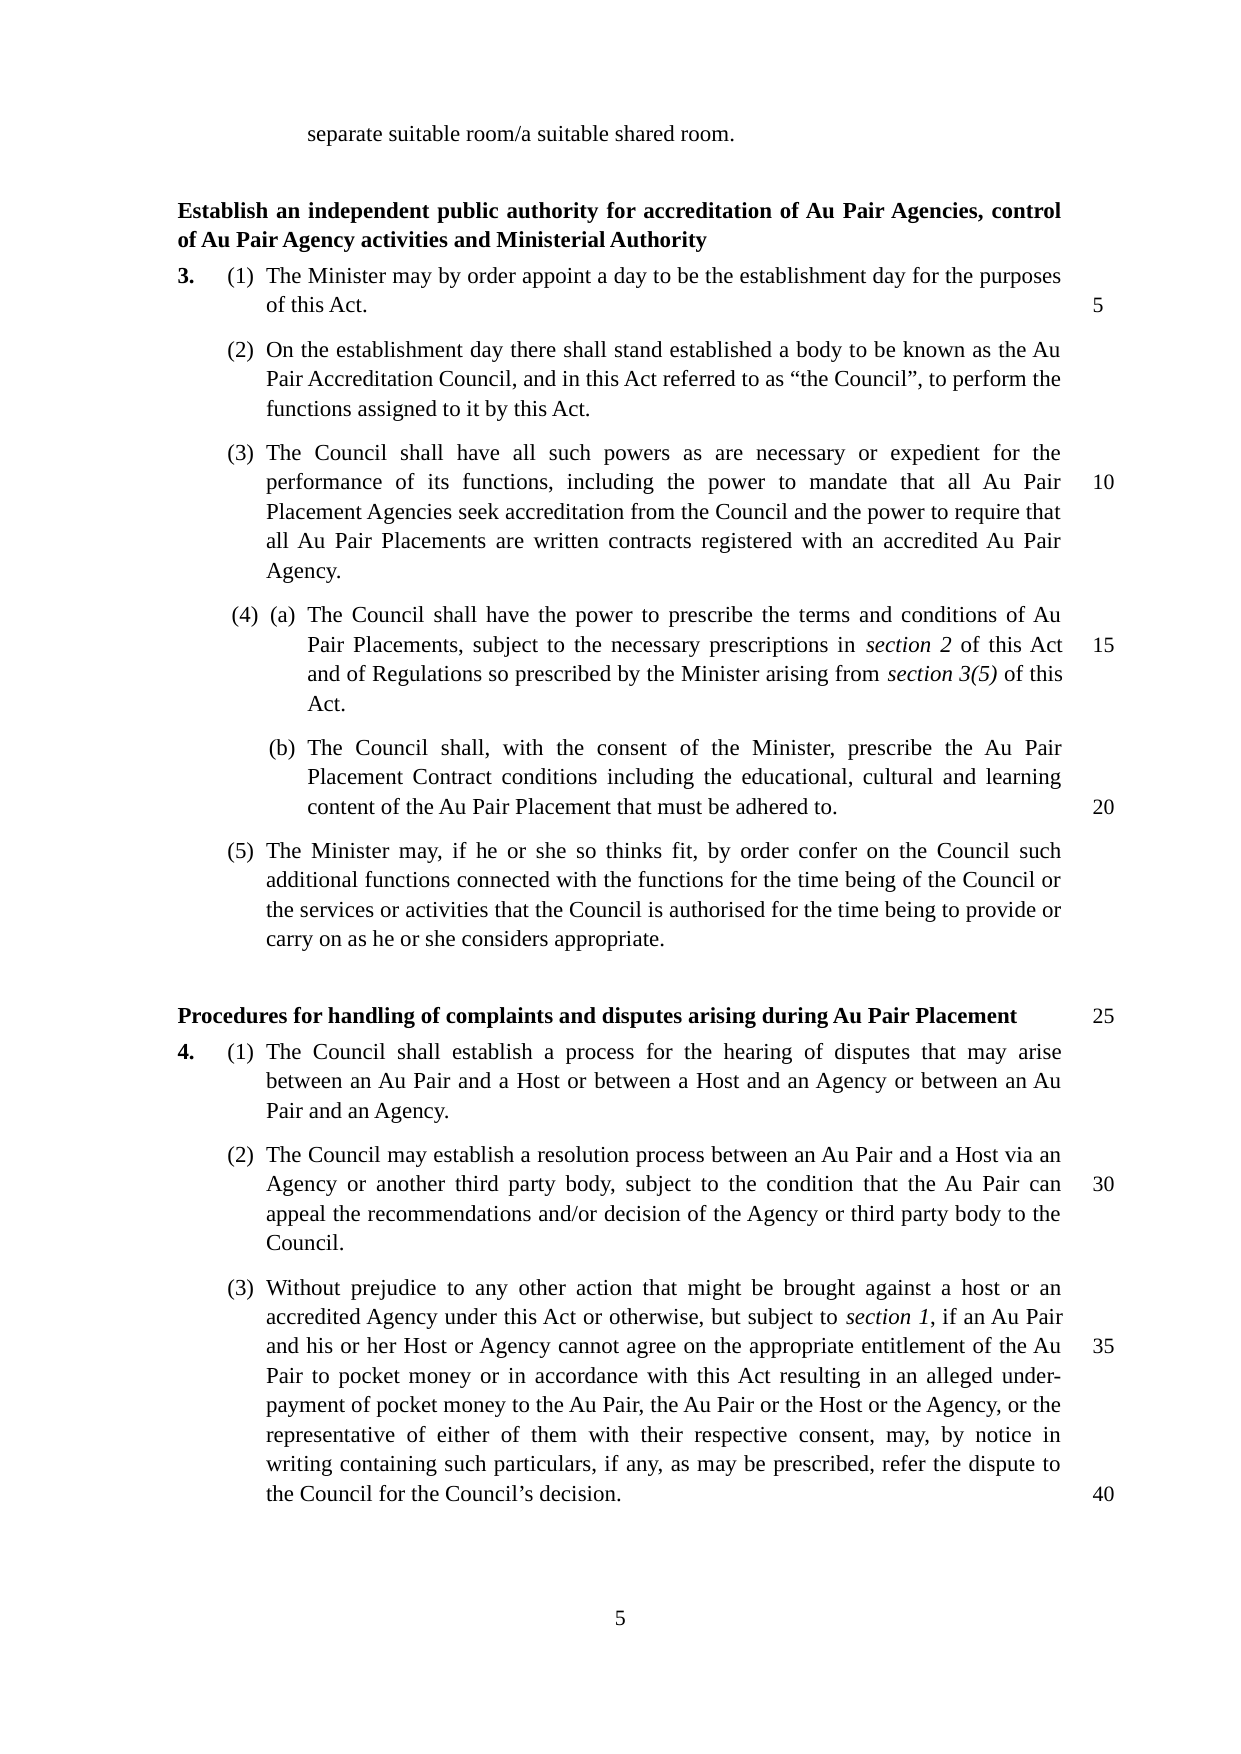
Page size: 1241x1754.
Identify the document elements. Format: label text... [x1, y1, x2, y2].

text (2) The Council may establish a resolution process between an Au Pair and a Host via an Agency or another third party body, subject to the condition that the Au Pair can appeal the recommendations and/or decision of the Agency or third party body to the Council. [177, 1139, 1063, 1257]
text (4) (a) The Council shall have the power to prescribe the terms and conditions of Au Pair Placements, subject to the necessary prescriptions in section 2 of this Act and of Regulations so prescribed by the Minister arising from section 3(5) of this Act. [177, 599, 1063, 717]
text 3. (1) The Minister may by order appoint a day to be the establishment day for the purposes of this Act. [177, 260, 1063, 319]
text Procedures for handling of complaints and disputes arising during Au Pair Placement [177, 1000, 1063, 1029]
text (2) On the establishment day there shall stand established a body to be known as the Au Pair Accreditation Council, and in this Act referred to as “the Council”, to perform the functions assigned to it by this Act. [177, 333, 1063, 422]
text 4. (1) The Council shall establish a process for the hearing of disputes that may arise between an Au Pair and a Host or between a Host and an Agency or between an Au Pair and an Agency. [177, 1036, 1063, 1124]
text Establish an independent public authority for accreditation of Au Pair Agencies, control of Au Pair Agency activities and Ministerial Authority [177, 195, 1063, 254]
text separate suitable room/a suitable shared room. [177, 118, 1063, 148]
text (5) The Minister may, if he or she so thinks fit, by order confer on the Council such additional functions connected with the functions for the time being of the Council or the services or activities that the Council is authorised for the time being to provide or carry on as he or she considers appropriate. [177, 835, 1063, 953]
text (3) Without prejudice to any other action that might be brought against a host or an accredited Agency under this Act or otherwise, but subject to section 1, if an Au Pair and his or her Host or Agency cannot agree on the appropriate entitlement of the Au Pair to pocket money or in accordance with this Act resulting in an alleged under-payment of pocket money to the Au Pair, the Au Pair or the Host or the Agency, or the representative of either of them with their respective consent, may, by notice in writing containing such particulars, if any, as may be prescribed, refer the dispute to the Council for the Council’s decision. [177, 1271, 1063, 1507]
text (b) The Council shall, with the consent of the Minister, prescribe the Au Pair Placement Contract conditions including the educational, cultural and learning content of the Au Pair Placement that must be adhered to. [177, 732, 1063, 820]
text (3) The Council shall have all such powers as are necessary or expedient for the performance of its functions, including the power to mandate that all Au Pair Placement Agencies seek accreditation from the Council and the power to require that all Au Pair Placements are written contracts registered with an accredited Au Pair Agency. [177, 437, 1063, 584]
